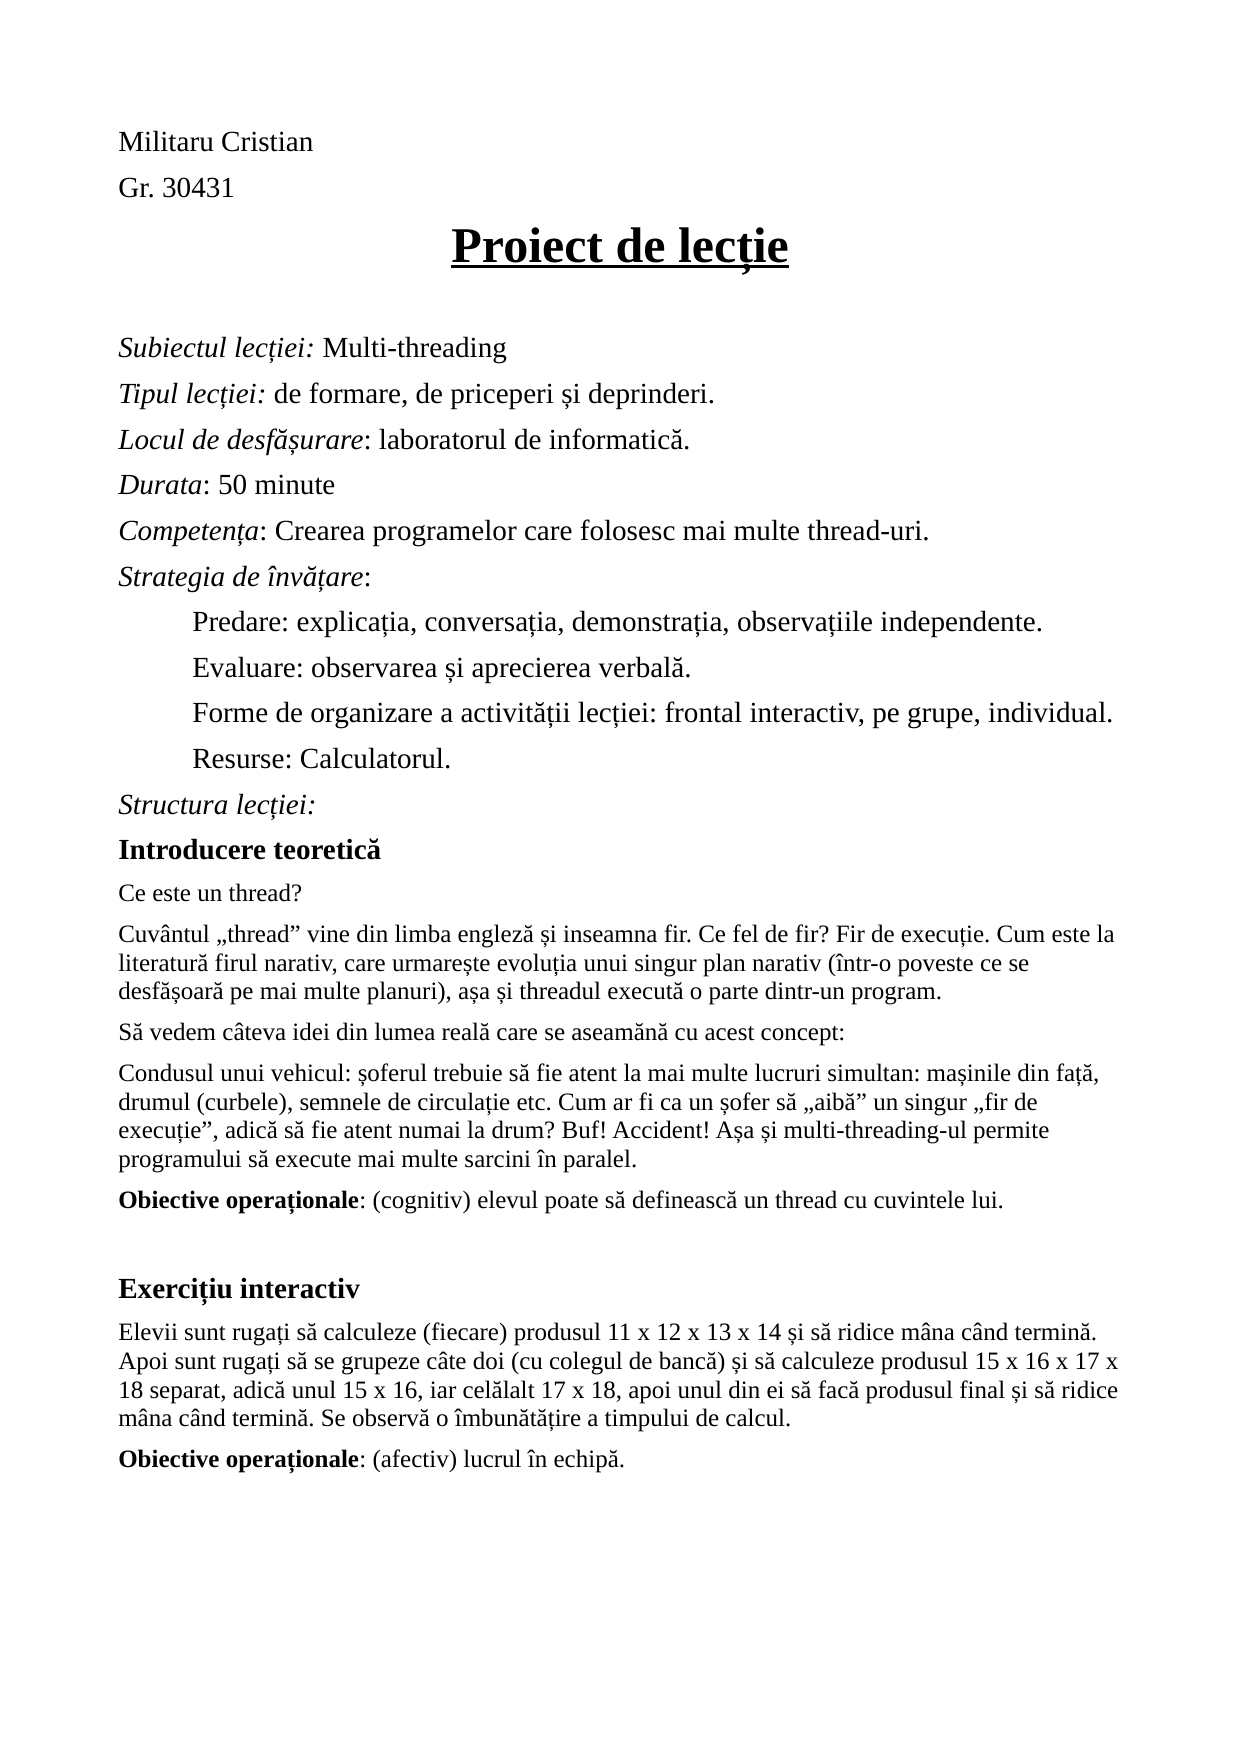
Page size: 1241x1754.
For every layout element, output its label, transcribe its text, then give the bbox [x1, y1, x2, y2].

text Resurse: Calculatorul. [118, 741, 1122, 775]
text Competența: Crearea programelor care folosesc mai multe thread-uri. [118, 513, 1122, 547]
text Durata: 50 minute [118, 467, 1122, 501]
text Ce este un thread? [118, 878, 1122, 907]
text Strategia de învățare: [118, 559, 1122, 592]
text Structura lecției: [118, 787, 1122, 820]
text Elevii sunt rugați să calculeze (fiecare) produsul 11 x 12 x 13 x 14 și să ridice mâna când termină. Apoi sunt rugați să se grupeze câte doi (cu colegul de bancă) și să calculeze produsul 15 x 16 x 17 x 18 separat, adică unul 15 x 16, iar celălalt 17 x 18, apoi unul din ei să facă produsul final și să ridice mâna când termină. Se observă o îmbunătățire a timpului de calcul. [118, 1317, 1122, 1432]
text Subiectul lecției: Multi-threading [118, 331, 1122, 364]
text Evaluare: observarea și aprecierea verbală. [118, 650, 1122, 683]
text Proiect de lecție [118, 215, 1122, 273]
text Forme de organizare a activității lecției: frontal interactiv, pe grupe, individual. [118, 696, 1122, 729]
text Obiective operaționale: (afectiv) lucrul în echipă. [118, 1444, 1122, 1473]
text Militaru Cristian [118, 124, 1122, 158]
text Gr. 30431 [118, 170, 1122, 203]
text Predare: explicația, conversația, demonstrația, observațiile independente. [118, 604, 1122, 638]
text Obiective operaționale: (cognitiv) elevul poate să definească un thread cu cuvintele lui. [118, 1185, 1122, 1214]
text Cuvântul „thread” vine din limba engleză și inseamna fir. Ce fel de fir? Fir de execuție. Cum este la literatură firul narativ, care urmarește evoluția unui singur plan narativ (într-o poveste ce se desfășoară pe mai multe planuri), așa și threadul execută o parte dintr-un program. [118, 919, 1122, 1005]
text Exercițiu interactiv [118, 1272, 1122, 1305]
text Introducere teoretică [118, 832, 1122, 866]
text Tipul lecției: de formare, de priceperi și deprinderi. [118, 376, 1122, 410]
text Să vedem câteva idei din lumea reală care se aseamănă cu acest concept: [118, 1017, 1122, 1046]
text Locul de desfășurare: laboratorul de informatică. [118, 422, 1122, 455]
list Condusul unui vehicul: șoferul trebuie să fie atent la mai multe lucruri simultan: mașinile din față, drumul (curbele), semnele de circulație etc. Cum ar fi ca un șofer să „aibă” un singur „fir de execuție”, adică să fie atent numai la drum? Buf! Accident! Așa și multi-threading-ul permite programului să execute mai multe sarcini în paralel. [118, 1058, 1122, 1173]
